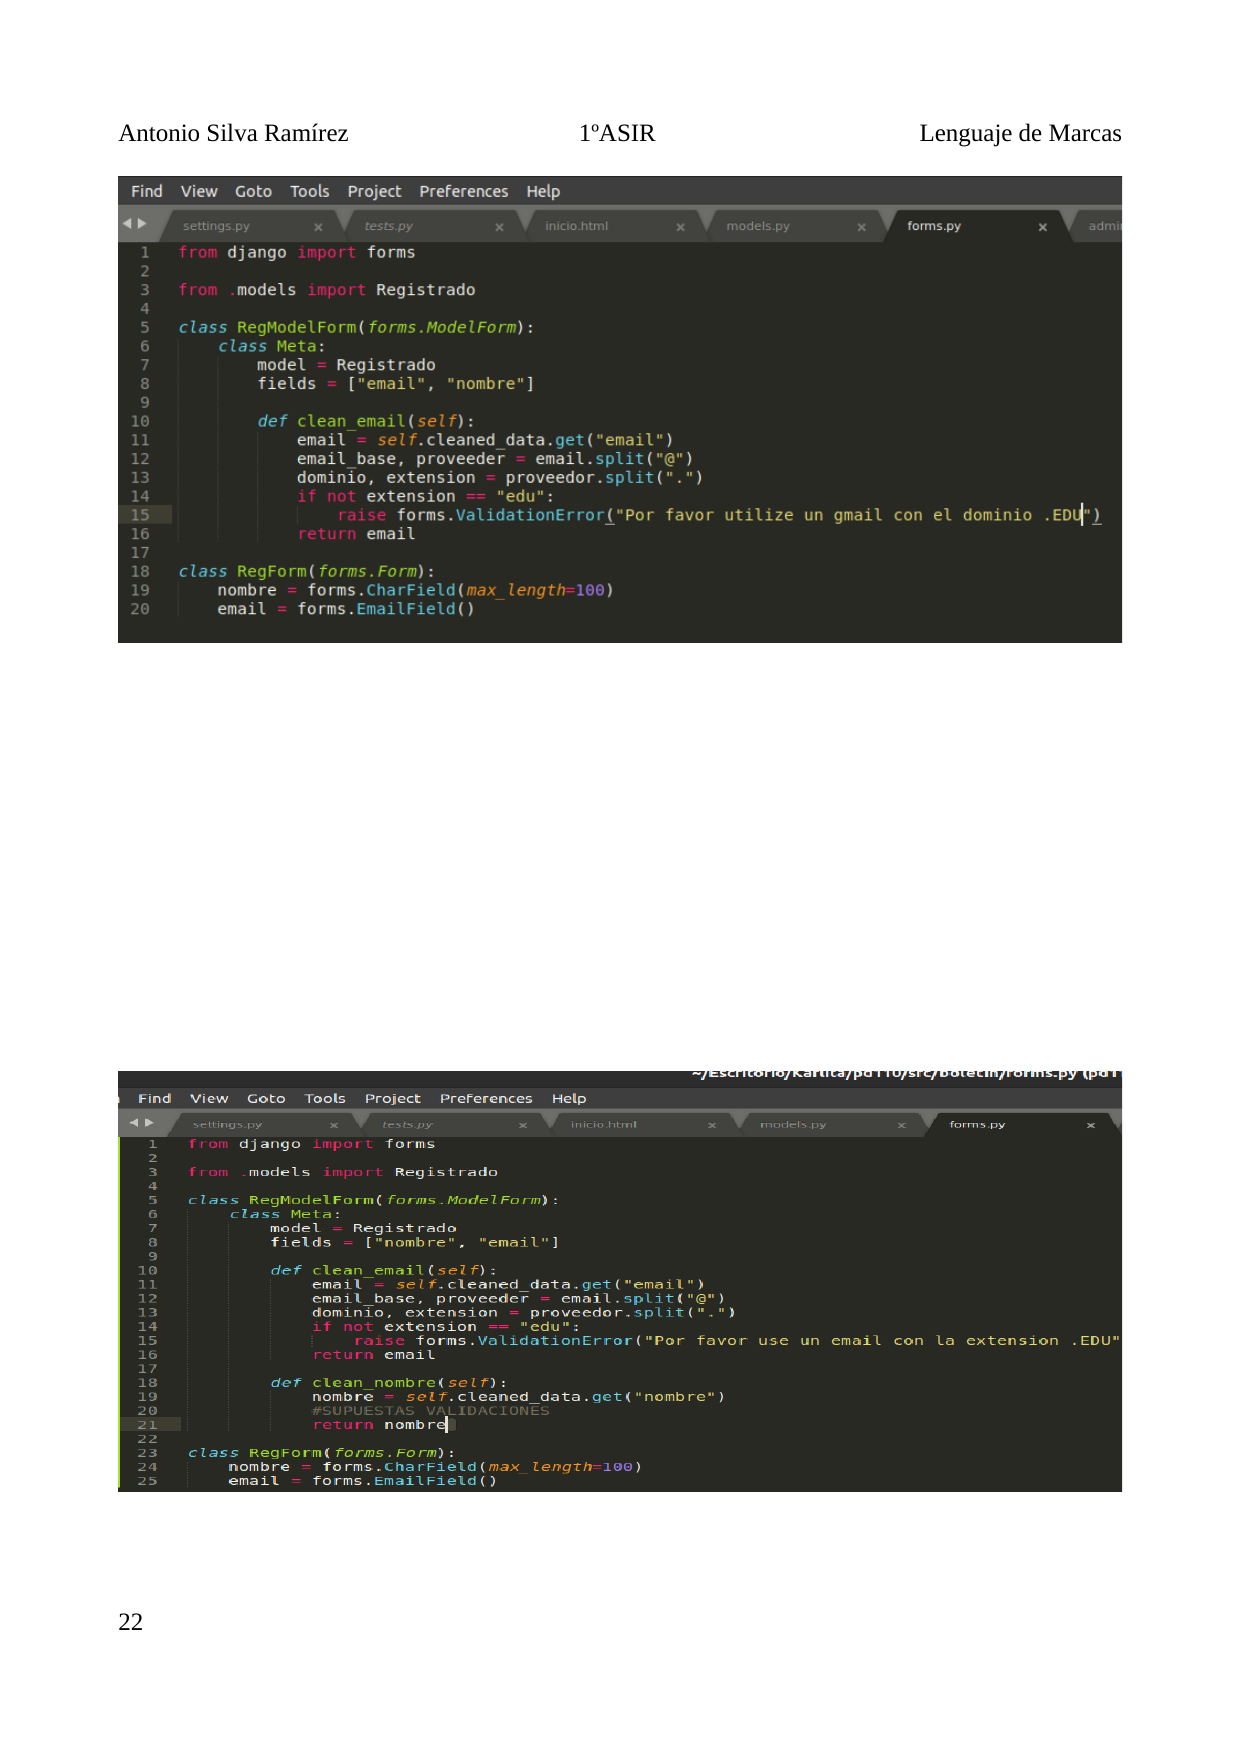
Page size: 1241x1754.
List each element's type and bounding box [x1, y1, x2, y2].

picture [118, 1071, 1123, 1492]
picture [118, 176, 1123, 643]
